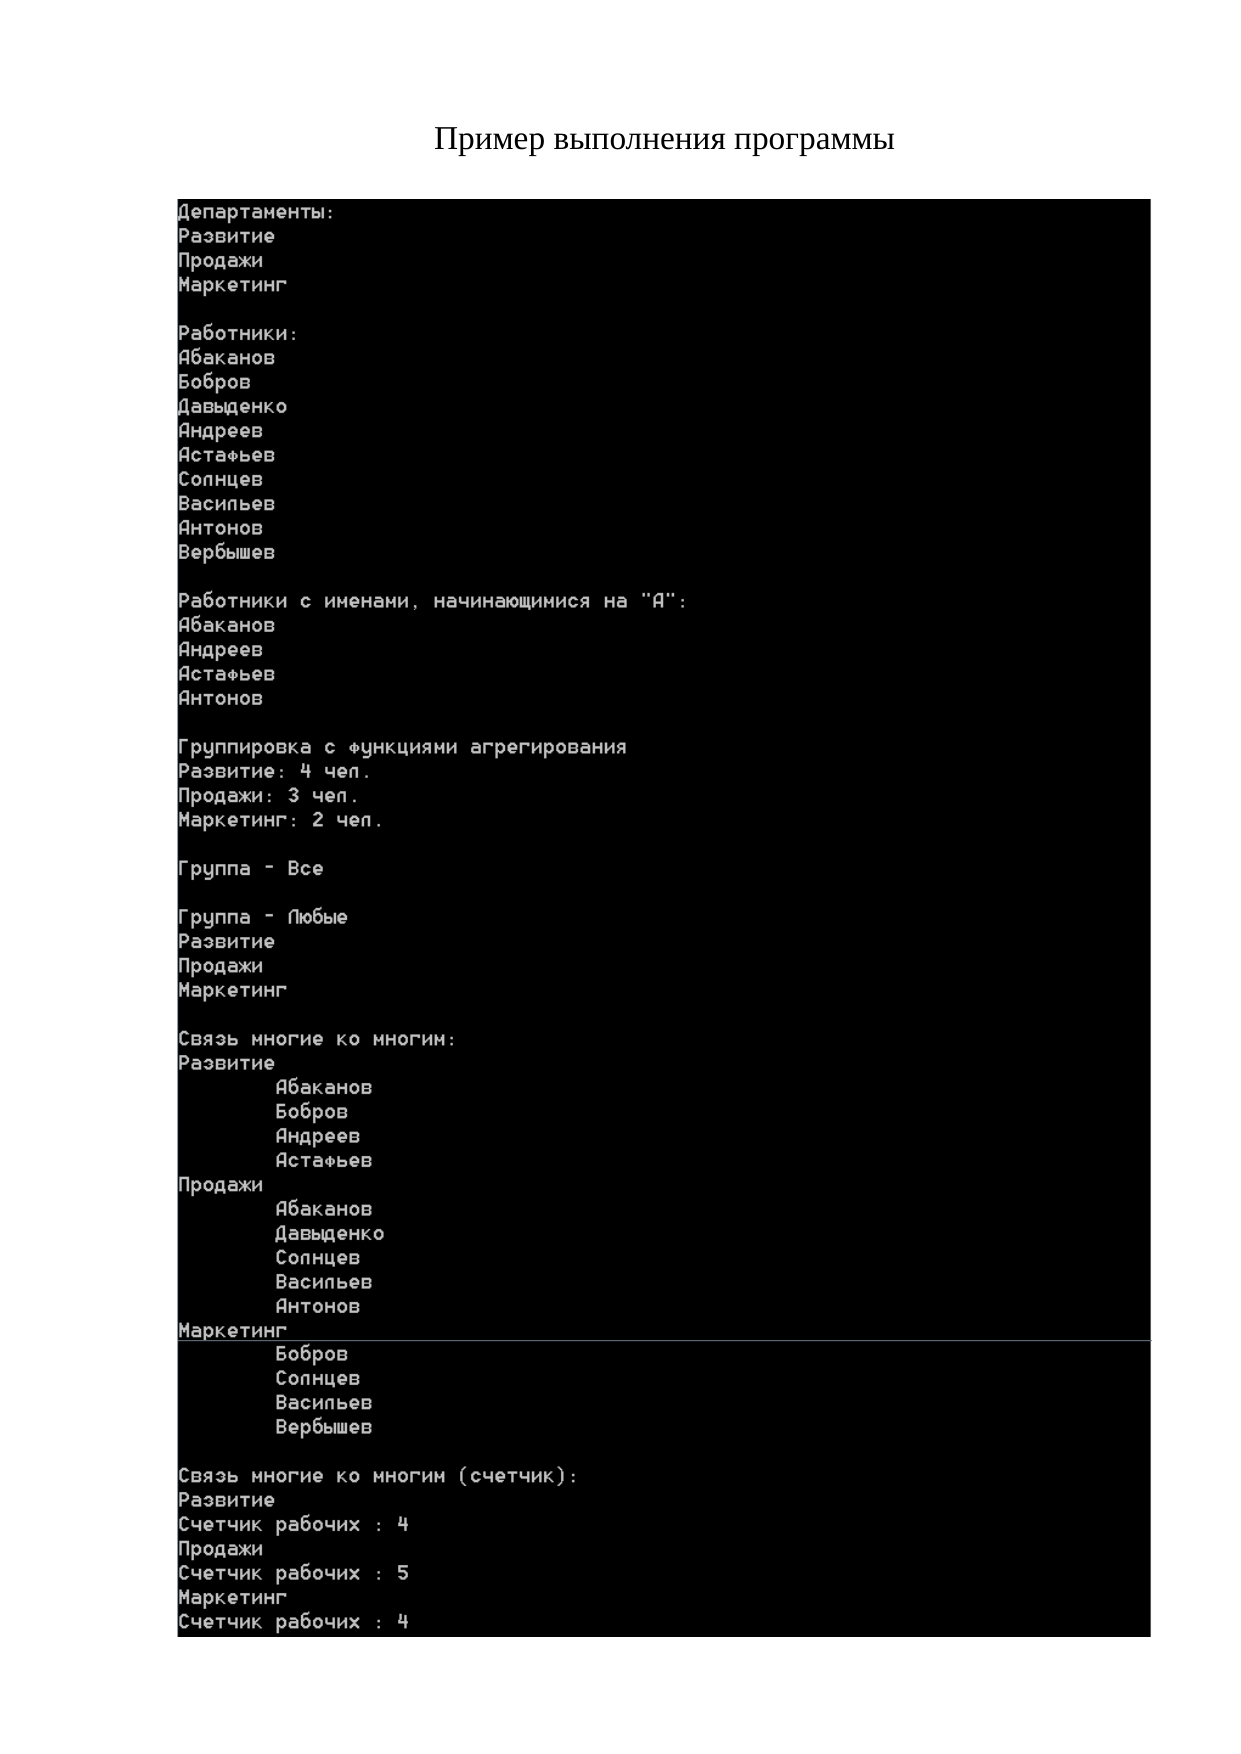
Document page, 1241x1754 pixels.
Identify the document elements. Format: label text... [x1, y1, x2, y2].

text Пример выполнения программы [177, 118, 1152, 156]
